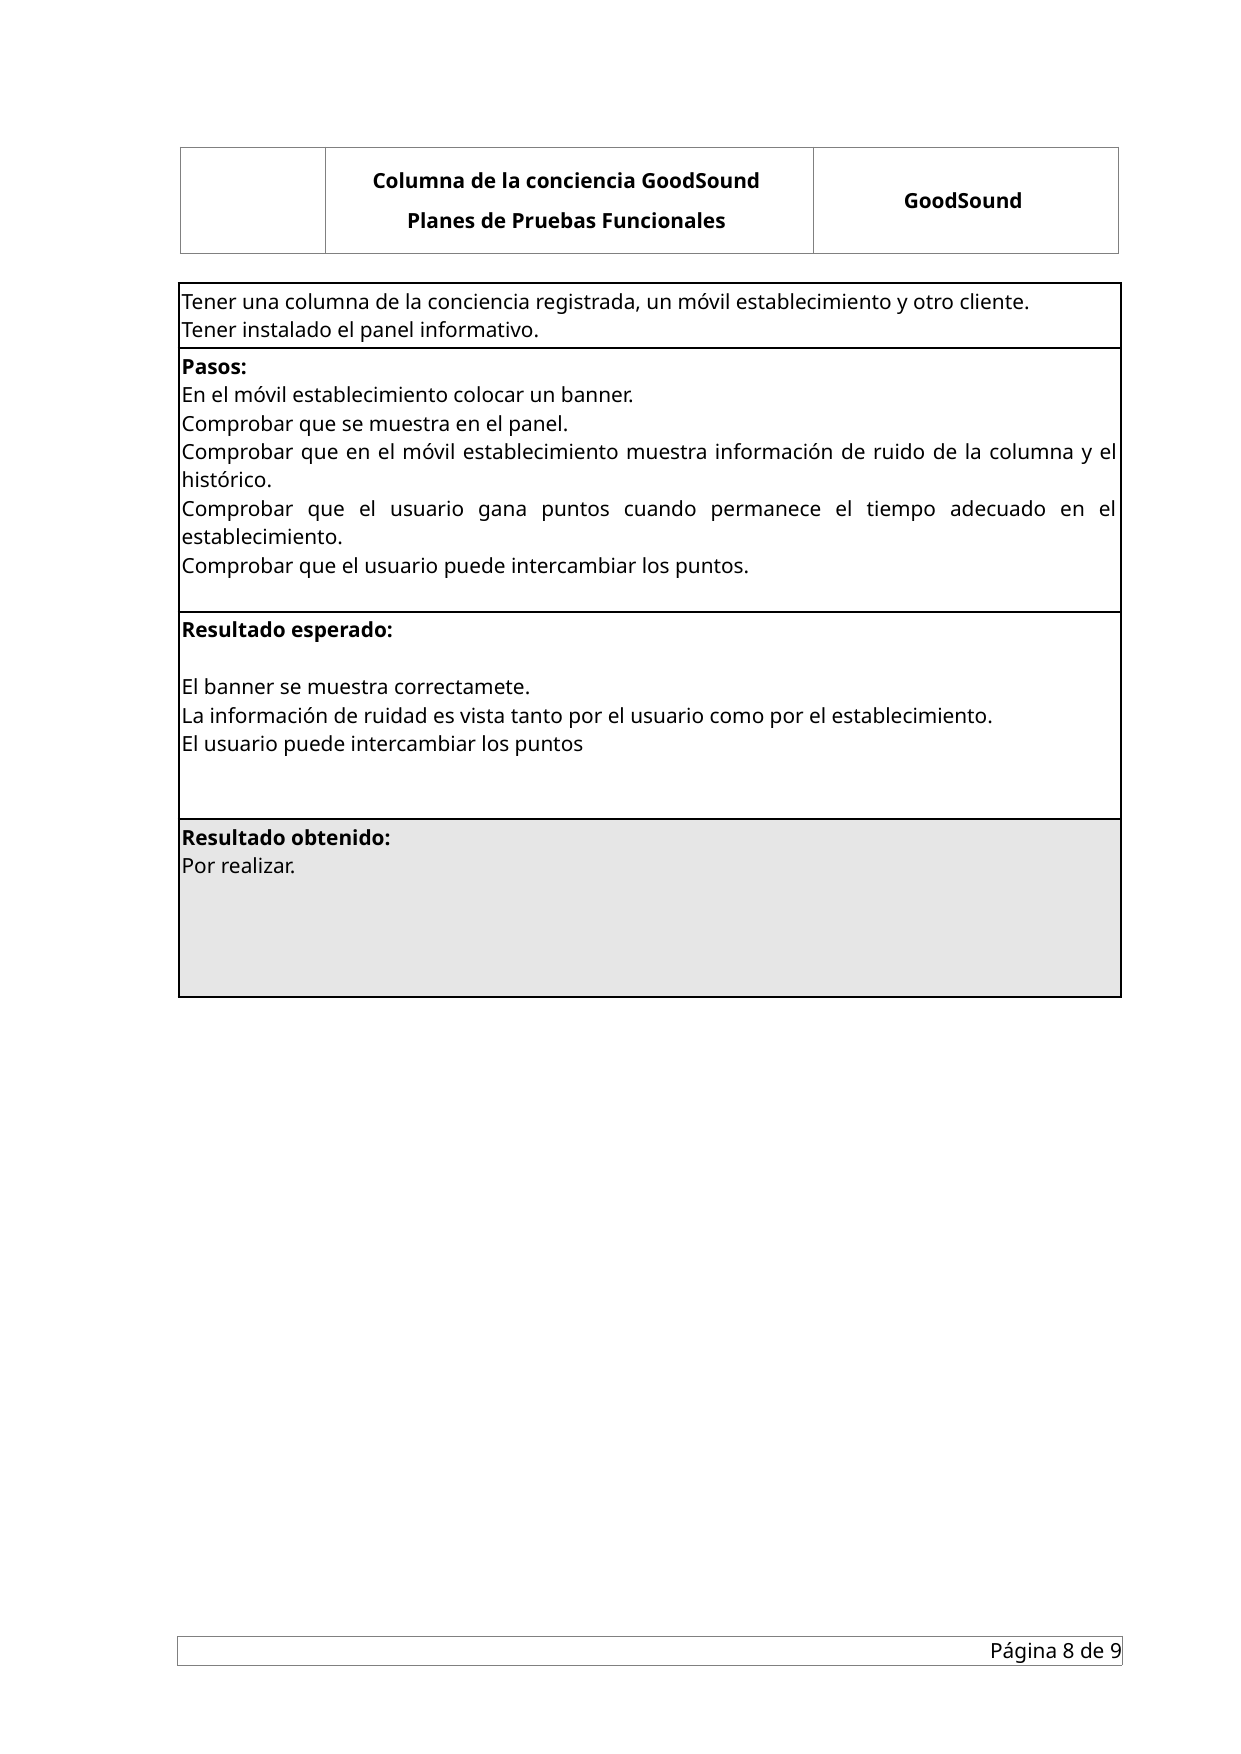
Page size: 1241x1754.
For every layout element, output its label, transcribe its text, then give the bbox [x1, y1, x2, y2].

table_cell Tener una columna de la conciencia registrada, un móvil establecimiento y otro cliente. Tener instalado el panel informativo. [180, 284, 1120, 347]
table_cell Resultado obtenido: Por realizar. [180, 820, 1120, 996]
table_cell Resultado esperado: El banner se muestra correctamete. La información de ruidad es vista tanto por el usuario como por el establecimiento. El usuario puede intercambiar los puntos [180, 613, 1120, 818]
table_cell Pasos: En el móvil establecimiento colocar un banner. Comprobar que se muestra en el panel. Comprobar que en el móvil establecimiento muestra información de ruido de la columna y el histórico. Comprobar que el usuario gana puntos cuando permanece el tiempo adecuado en el establecimiento. Comprobar que el usuario puede intercambiar los puntos. [180, 349, 1120, 611]
